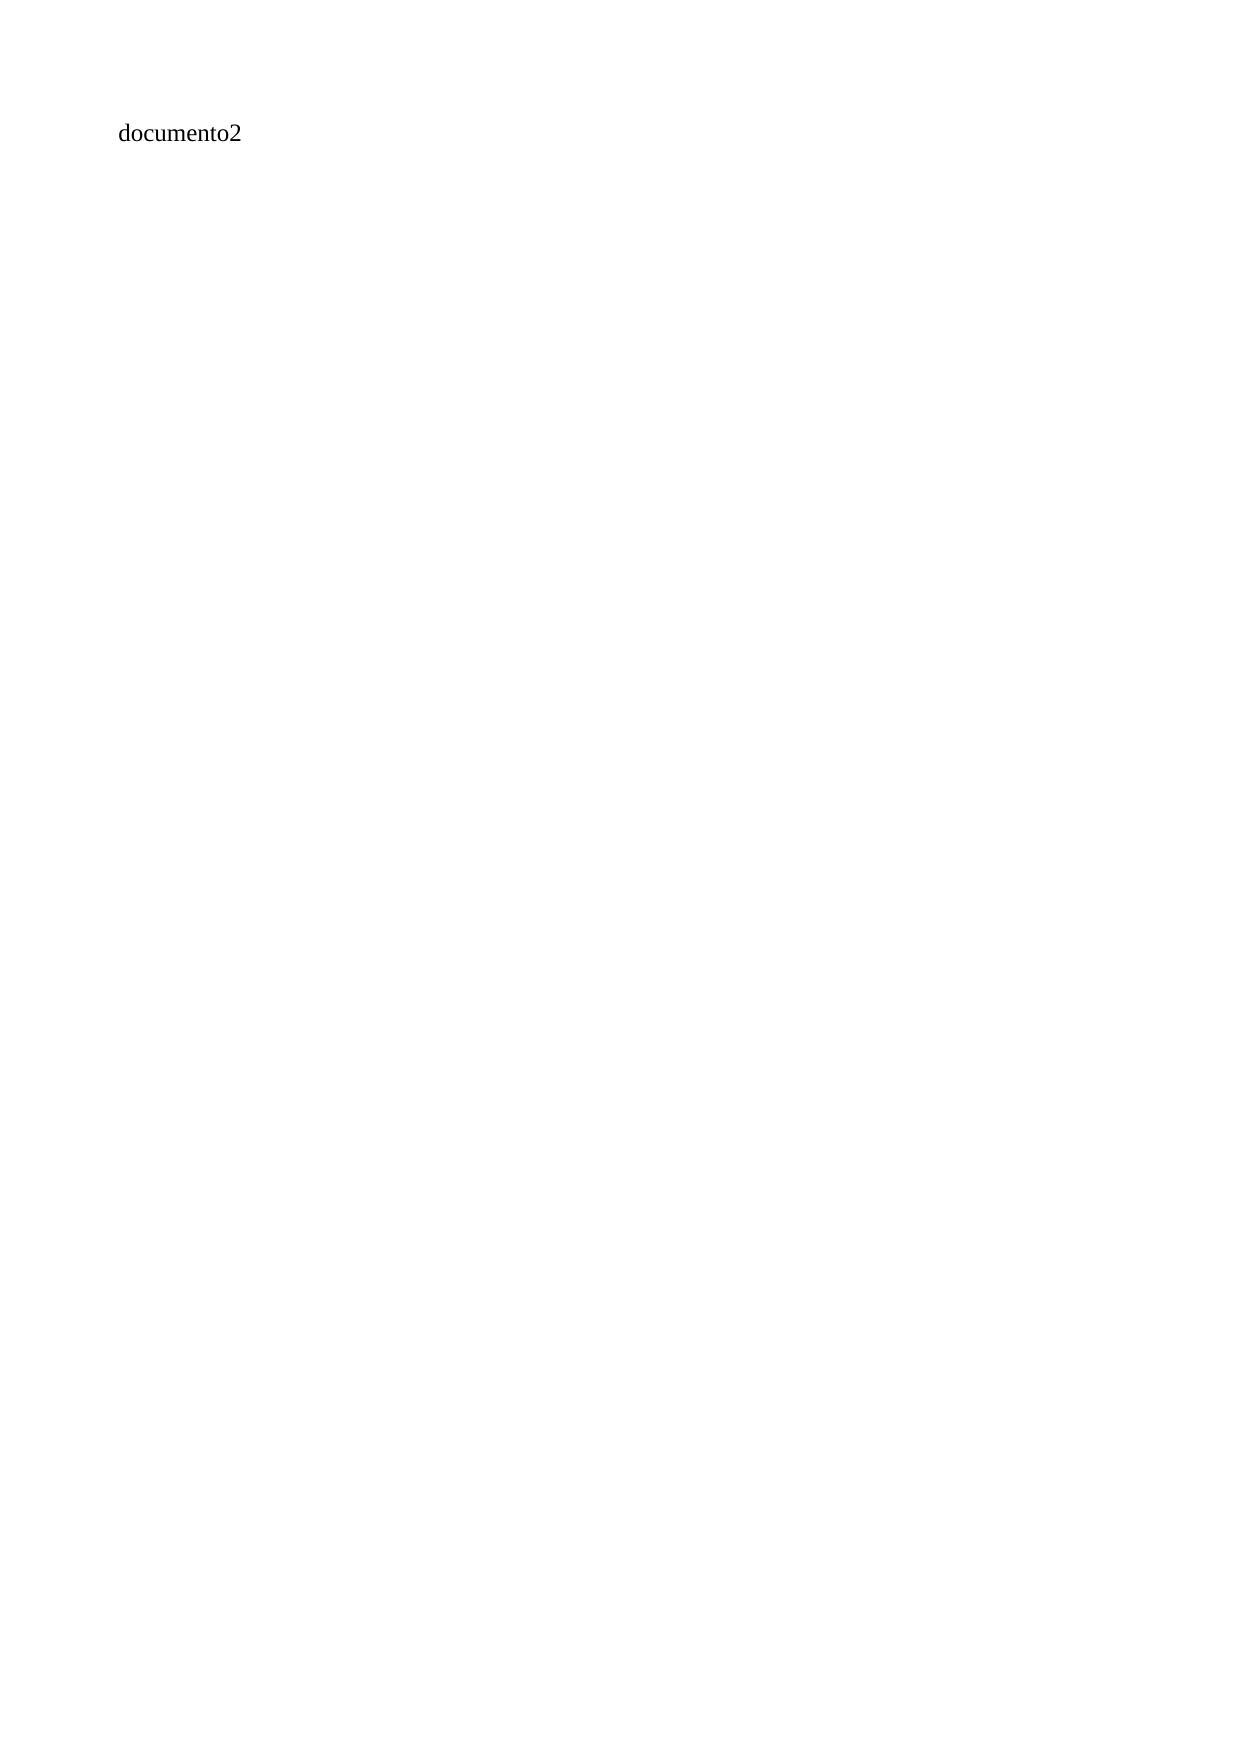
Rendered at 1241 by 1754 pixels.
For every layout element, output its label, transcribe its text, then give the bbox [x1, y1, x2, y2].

text documento2 [118, 118, 1122, 147]
